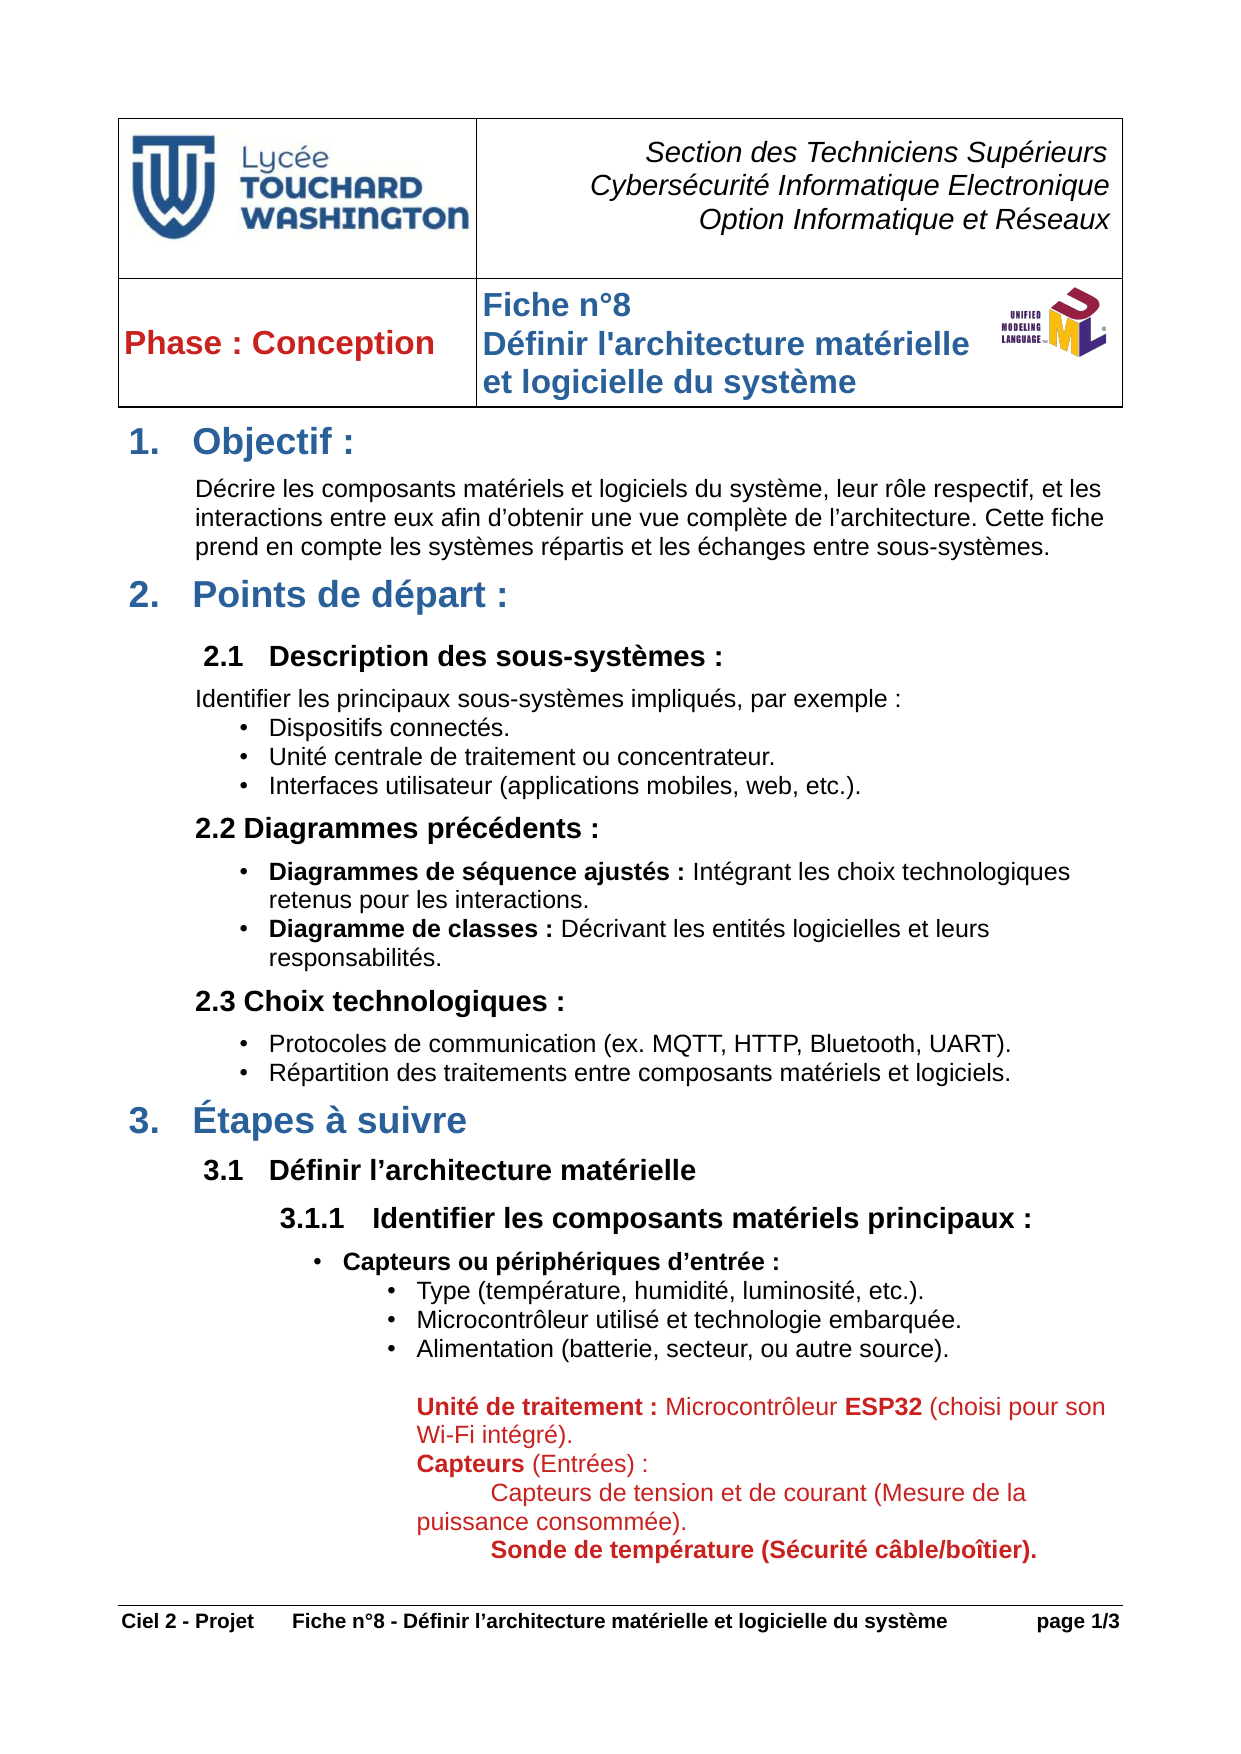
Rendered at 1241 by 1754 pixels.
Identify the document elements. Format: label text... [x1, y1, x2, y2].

subtitle 2.2 Diagrammes précédents : [195, 811, 1123, 845]
table_header [119, 119, 476, 277]
subtitle Description des sous-systèmes : [195, 639, 1123, 672]
list Alimentation (batterie, secteur, ou autre source). Unité de traitement : Microcontrôleur ESP32 (choisi pour son Wi-Fi intégré). Capteurs (Entrées) : Capteurs de tension et de courant (Mesure de la puissance consommée). Sonde de température (Sécurité câble/boîtier). [387, 1334, 1123, 1564]
list Unité centrale de traitement ou concentrateur. [239, 742, 1123, 771]
text Décrire les composants matériels et logiciels du système, leur rôle respectif, et les interactions entre eux afin d’obtenir une vue complète de l’architecture. Cette fiche prend en compte les systèmes répartis et les échanges entre sous-systèmes. [195, 474, 1123, 560]
list Capteurs ou périphériques d’entrée : [313, 1247, 1123, 1276]
text Identifier les principaux sous-systèmes impliqués, par exemple : [195, 684, 1123, 713]
picture [1001, 284, 1107, 361]
table_cell Phase : Conception [119, 279, 476, 406]
list Dispositifs connectés. [239, 713, 1123, 742]
list Microcontrôleur utilisé et technologie embarquée. [387, 1305, 1123, 1334]
subtitle Étapes à suivre [118, 1098, 1123, 1141]
subtitle Objectif : [118, 419, 1123, 462]
table_cell Fiche n°8 Définir l'architecture matérielle et logicielle du système [477, 279, 1122, 406]
list Interfaces utilisateur (applications mobiles, web, etc.). [239, 771, 1123, 799]
subtitle Définir l’architecture matérielle [195, 1153, 1123, 1187]
subtitle Identifier les composants matériels principaux : [272, 1201, 1123, 1235]
list Répartition des traitements entre composants matériels et logiciels. [239, 1058, 1123, 1087]
picture [126, 128, 476, 243]
subtitle Points de départ : [118, 572, 1123, 615]
table_header [477, 119, 1122, 277]
subtitle 2.3 Choix technologiques : [195, 983, 1123, 1017]
list Diagramme de classes : Décrivant les entités logicielles et leurs responsabilités. [239, 914, 1123, 972]
list Diagrammes de séquence ajustés : Intégrant les choix technologiques retenus pour les interactions. [239, 857, 1123, 914]
list Protocoles de communication (ex. MQTT, HTTP, Bluetooth, UART). [239, 1029, 1123, 1058]
list Type (température, humidité, luminosité, etc.). [387, 1276, 1123, 1305]
